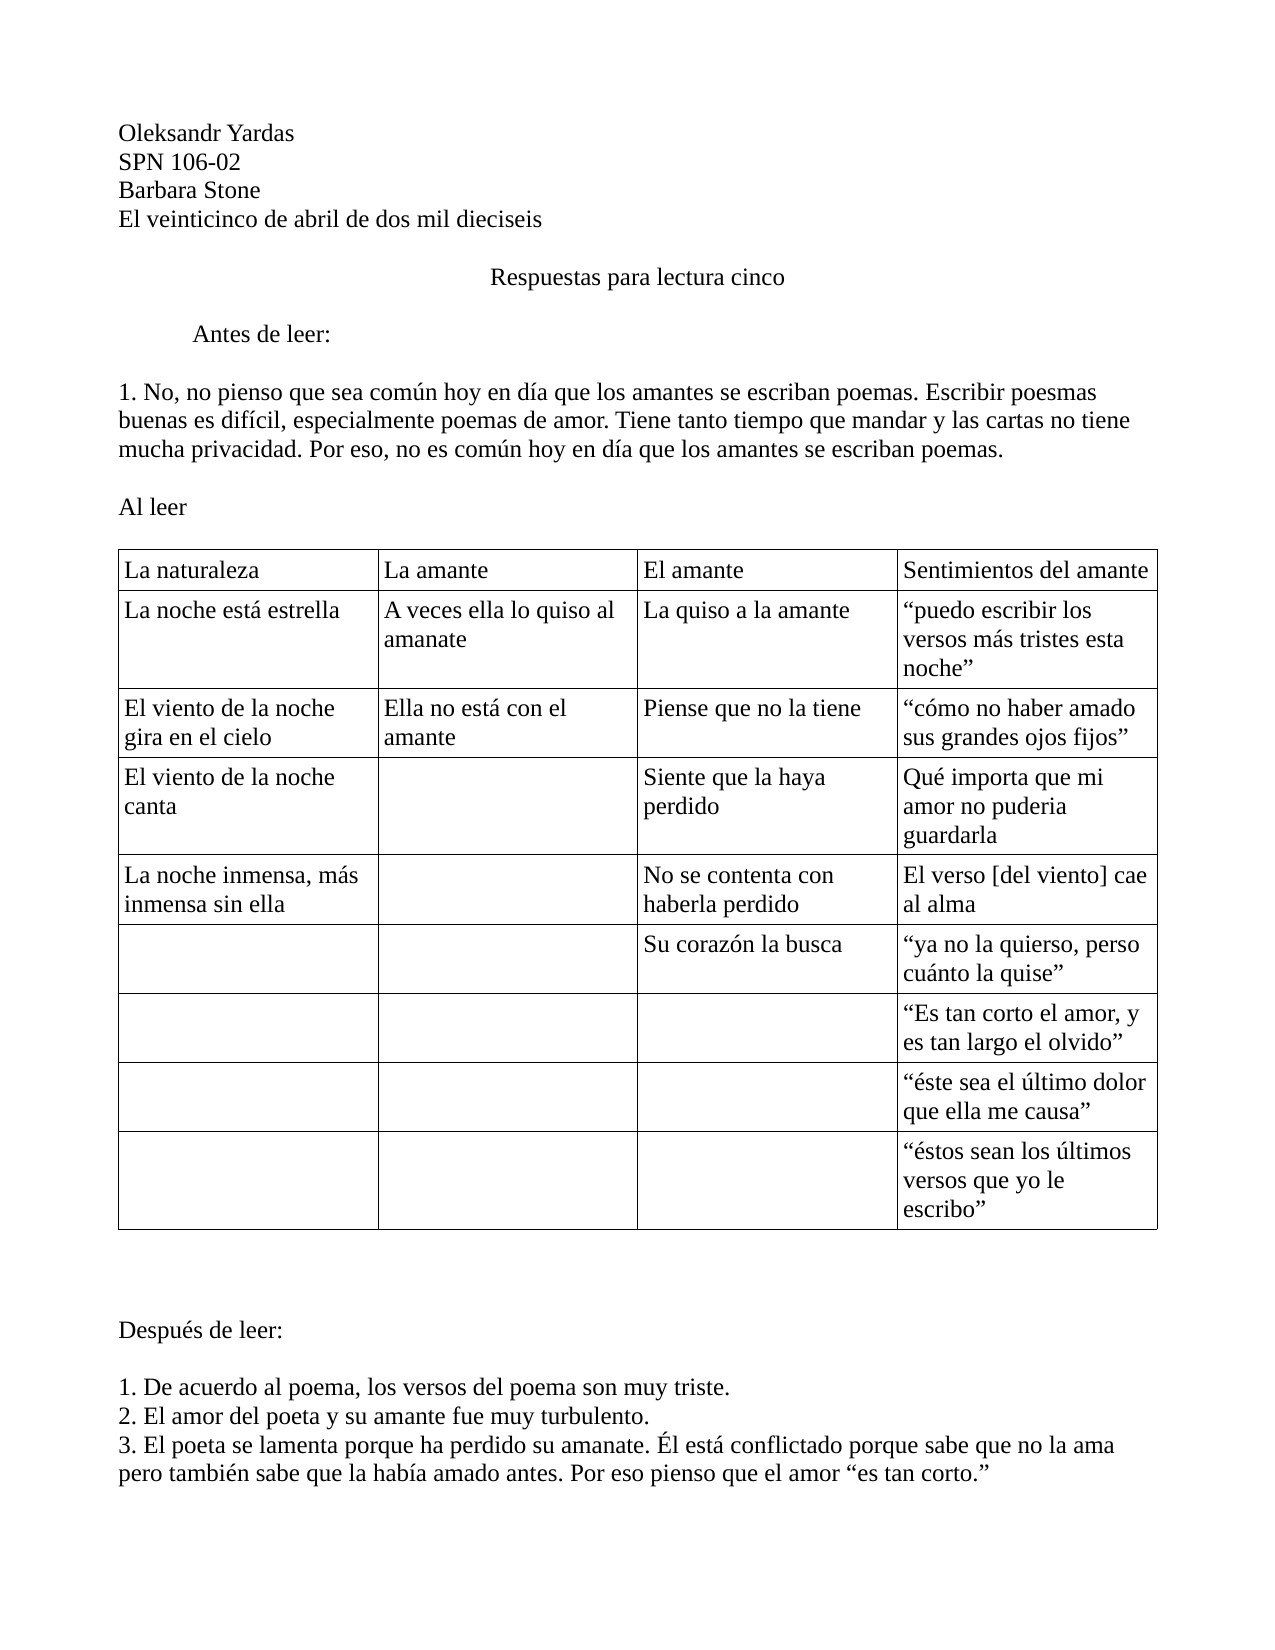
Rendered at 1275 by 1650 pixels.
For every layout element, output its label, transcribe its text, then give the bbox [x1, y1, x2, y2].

table_cell [379, 1063, 637, 1131]
table_cell [119, 1132, 378, 1228]
table_cell [379, 855, 637, 923]
table_cell La noche está estrella [119, 591, 378, 687]
table_cell Ella no está con el amante [379, 689, 637, 757]
text 1. No, no pienso que sea común hoy en día que los amantes se escriban poemas. Escribir poesmas buenas es difícil, especialmente poemas de amor. Tiene tanto tiempo que mandar y las cartas no tiene mucha privacidad. Por eso, no es común hoy en día que los amantes se escriban poemas. [118, 377, 1157, 463]
table_cell [119, 925, 378, 992]
text El veinticinco de abril de dos mil dieciseis [118, 204, 1157, 233]
table_cell [638, 1132, 897, 1228]
table_cell [379, 758, 637, 854]
table_cell No se contenta con haberla perdido [638, 855, 897, 923]
text Antes de leer: [118, 319, 1157, 348]
text Respuestas para lectura cinco [118, 262, 1157, 291]
table_cell [379, 994, 637, 1062]
text Oleksandr Yardas [118, 118, 1157, 147]
table_cell [638, 1063, 897, 1131]
table_cell El verso [del viento] cae al alma [898, 855, 1157, 923]
text Barbara Stone [118, 176, 1157, 204]
table_cell La noche inmensa, más inmensa sin ella [119, 855, 378, 923]
table_cell [638, 994, 897, 1062]
table_cell Su corazón la busca [638, 925, 897, 992]
table_cell La quiso a la amante [638, 591, 897, 687]
text 3. El poeta se lamenta porque ha perdido su amanate. Él está conflictado porque sabe que no la ama pero también sabe que la había amado antes. Por eso pienso que el amor “es tan corto.” [118, 1430, 1157, 1487]
table_header La amante [379, 550, 637, 590]
table_cell A veces ella lo quiso al amanate [379, 591, 637, 687]
table_cell Qué importa que mi amor no puderia guardarla [898, 758, 1157, 854]
table_cell “éste sea el último dolor que ella me causa” [898, 1063, 1157, 1131]
table_cell Piense que no la tiene [638, 689, 897, 757]
table_cell El viento de la noche gira en el cielo [119, 689, 378, 757]
text 2. El amor del poeta y su amante fue muy turbulento. [118, 1401, 1157, 1430]
table_cell [119, 994, 378, 1062]
text Después de leer: [118, 1315, 1157, 1343]
table_cell “puedo escribir los versos más tristes esta noche” [898, 591, 1157, 687]
table_cell El viento de la noche canta [119, 758, 378, 854]
table_cell [379, 1132, 637, 1228]
text 1. De acuerdo al poema, los versos del poema son muy triste. [118, 1372, 1157, 1401]
table_cell “cómo no haber amado sus grandes ojos fijos” [898, 689, 1157, 757]
table_cell Siente que la haya perdido [638, 758, 897, 854]
table_cell “Es tan corto el amor, y es tan largo el olvido” [898, 994, 1157, 1062]
table_header La naturaleza [119, 550, 378, 590]
table_cell [379, 925, 637, 992]
table_cell “ya no la quierso, perso cuánto la quise” [898, 925, 1157, 992]
table_header El amante [638, 550, 897, 590]
table_cell “éstos sean los últimos versos que yo le escribo” [898, 1132, 1157, 1228]
text Al leer [118, 492, 1157, 521]
text SPN 106-02 [118, 147, 1157, 176]
table_cell [119, 1063, 378, 1131]
table_header Sentimientos del amante [898, 550, 1157, 590]
